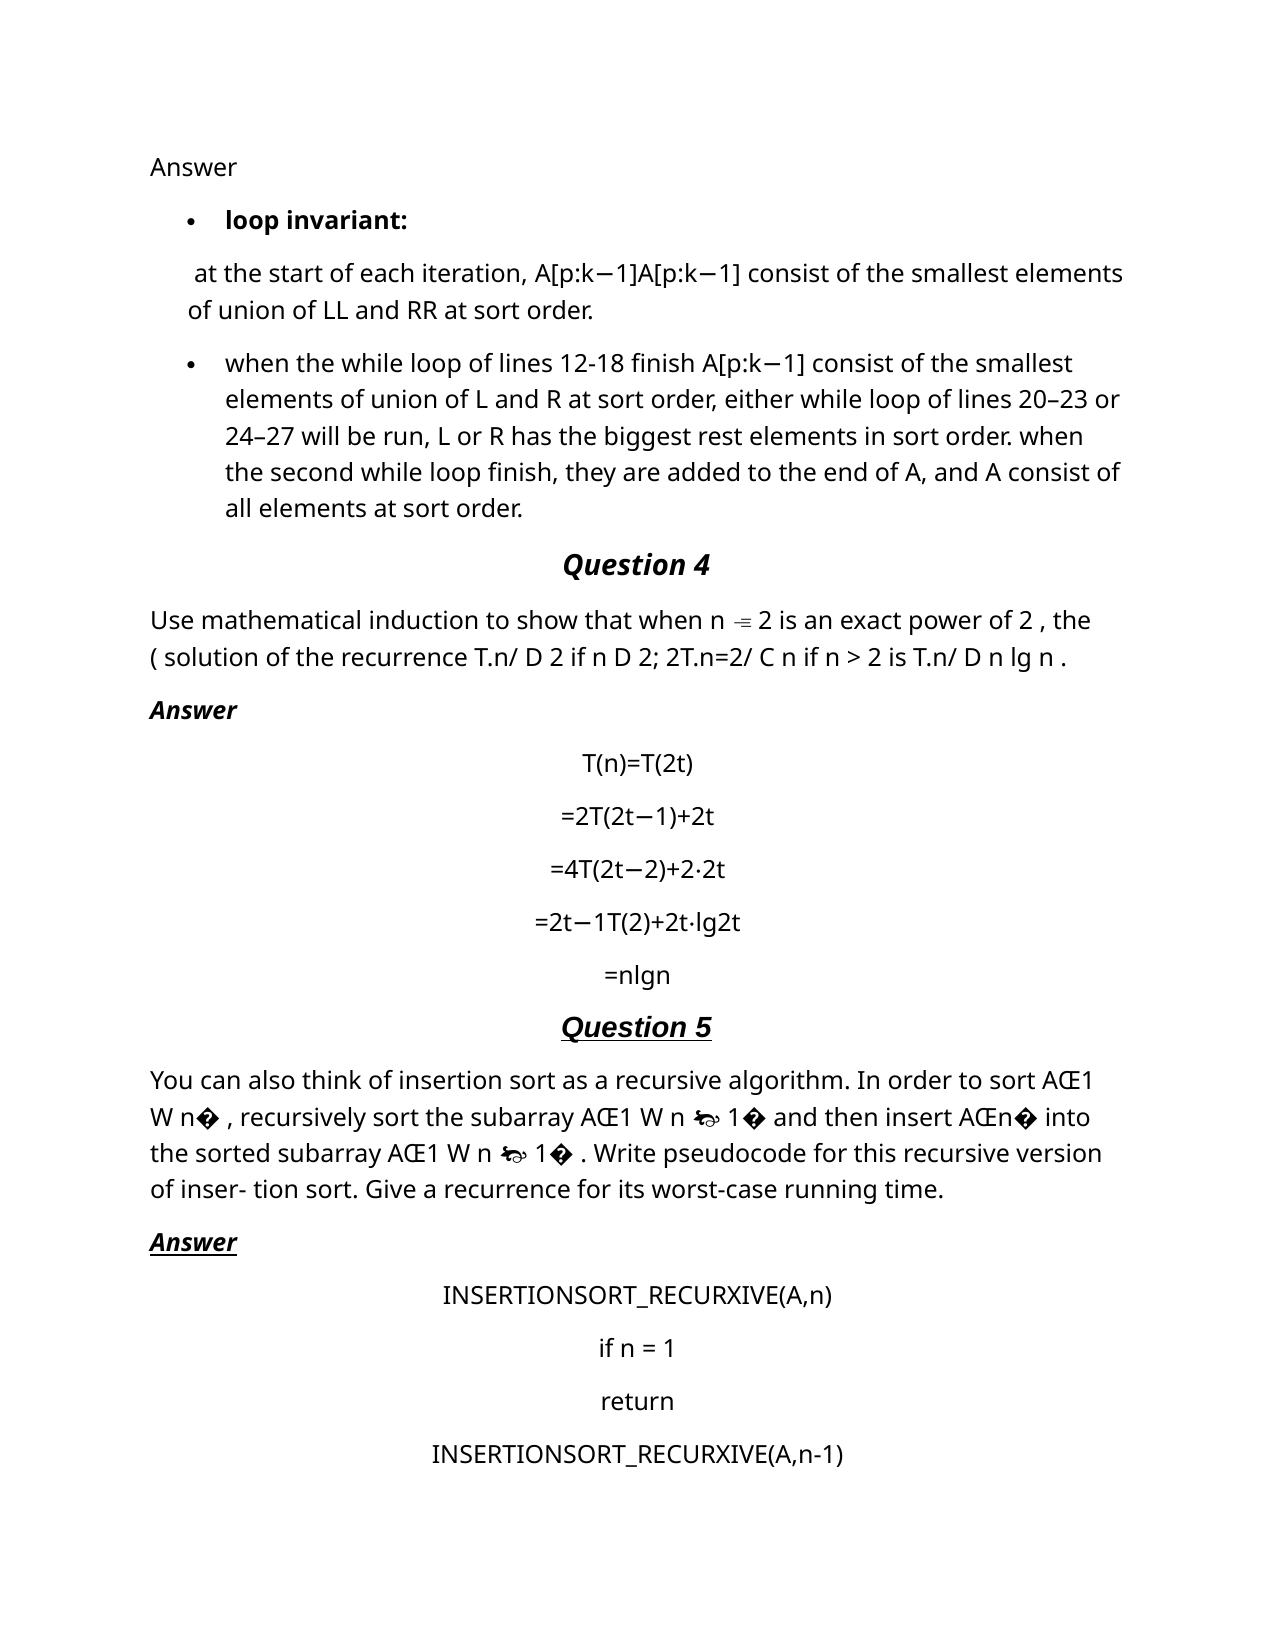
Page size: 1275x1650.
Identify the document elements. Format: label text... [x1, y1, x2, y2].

list loop invariant: [187, 203, 1125, 237]
text Question 5 [150, 1010, 1125, 1044]
text INSERTIONSORT_RECURXIVE(A,n) [150, 1278, 1125, 1312]
text return [150, 1384, 1125, 1418]
text at the start of each iteration, A[p:k−1]A[p:k−1] consist of the smallest elements of union of LL and RR at sort order. [187, 256, 1125, 326]
text Answer [150, 1225, 1125, 1259]
text Answer [150, 692, 1125, 726]
list when the while loop of lines 12-18 finish A[p:k−1] consist of the smallest elements of union of L and R at sort order, either while loop of lines 20–23 or 24–27 will be run, L or R has the biggest rest elements in sort order. when the second while loop finish, they are added to the end of A, and A consist of all elements at sort order. [187, 345, 1125, 525]
text You can also think of insertion sort as a recursive algorithm. In order to sort AŒ1 W n� , recursively sort the subarray AŒ1 W n  1� and then insert AŒn� into the sorted subarray AŒ1 W n  1� . Write pseudocode for this recursive version of inser- tion sort. Give a recurrence for its worst-case running time. [150, 1063, 1125, 1206]
text Answer [150, 150, 1125, 184]
text T(n)​=T(2t) [150, 745, 1125, 779]
text =4T(2t−2)+2⋅2t [150, 851, 1125, 885]
text Question 4 [150, 544, 1125, 583]
text =2T(2t−1)+2t [150, 798, 1125, 832]
text =nlgn​ [150, 957, 1125, 991]
text Use mathematical induction to show that when n  2 is an exact power of 2 , the ( solution of the recurrence T.n/ D 2 if n D 2; 2T.n=2/ C n if n > 2 is T.n/ D n lg n . [150, 603, 1125, 673]
text if n = 1 [150, 1331, 1125, 1365]
text INSERTIONSORT_RECURXIVE(A,n-1) [150, 1437, 1125, 1471]
text =2t−1T(2)+2t⋅lg2t [150, 904, 1125, 938]
